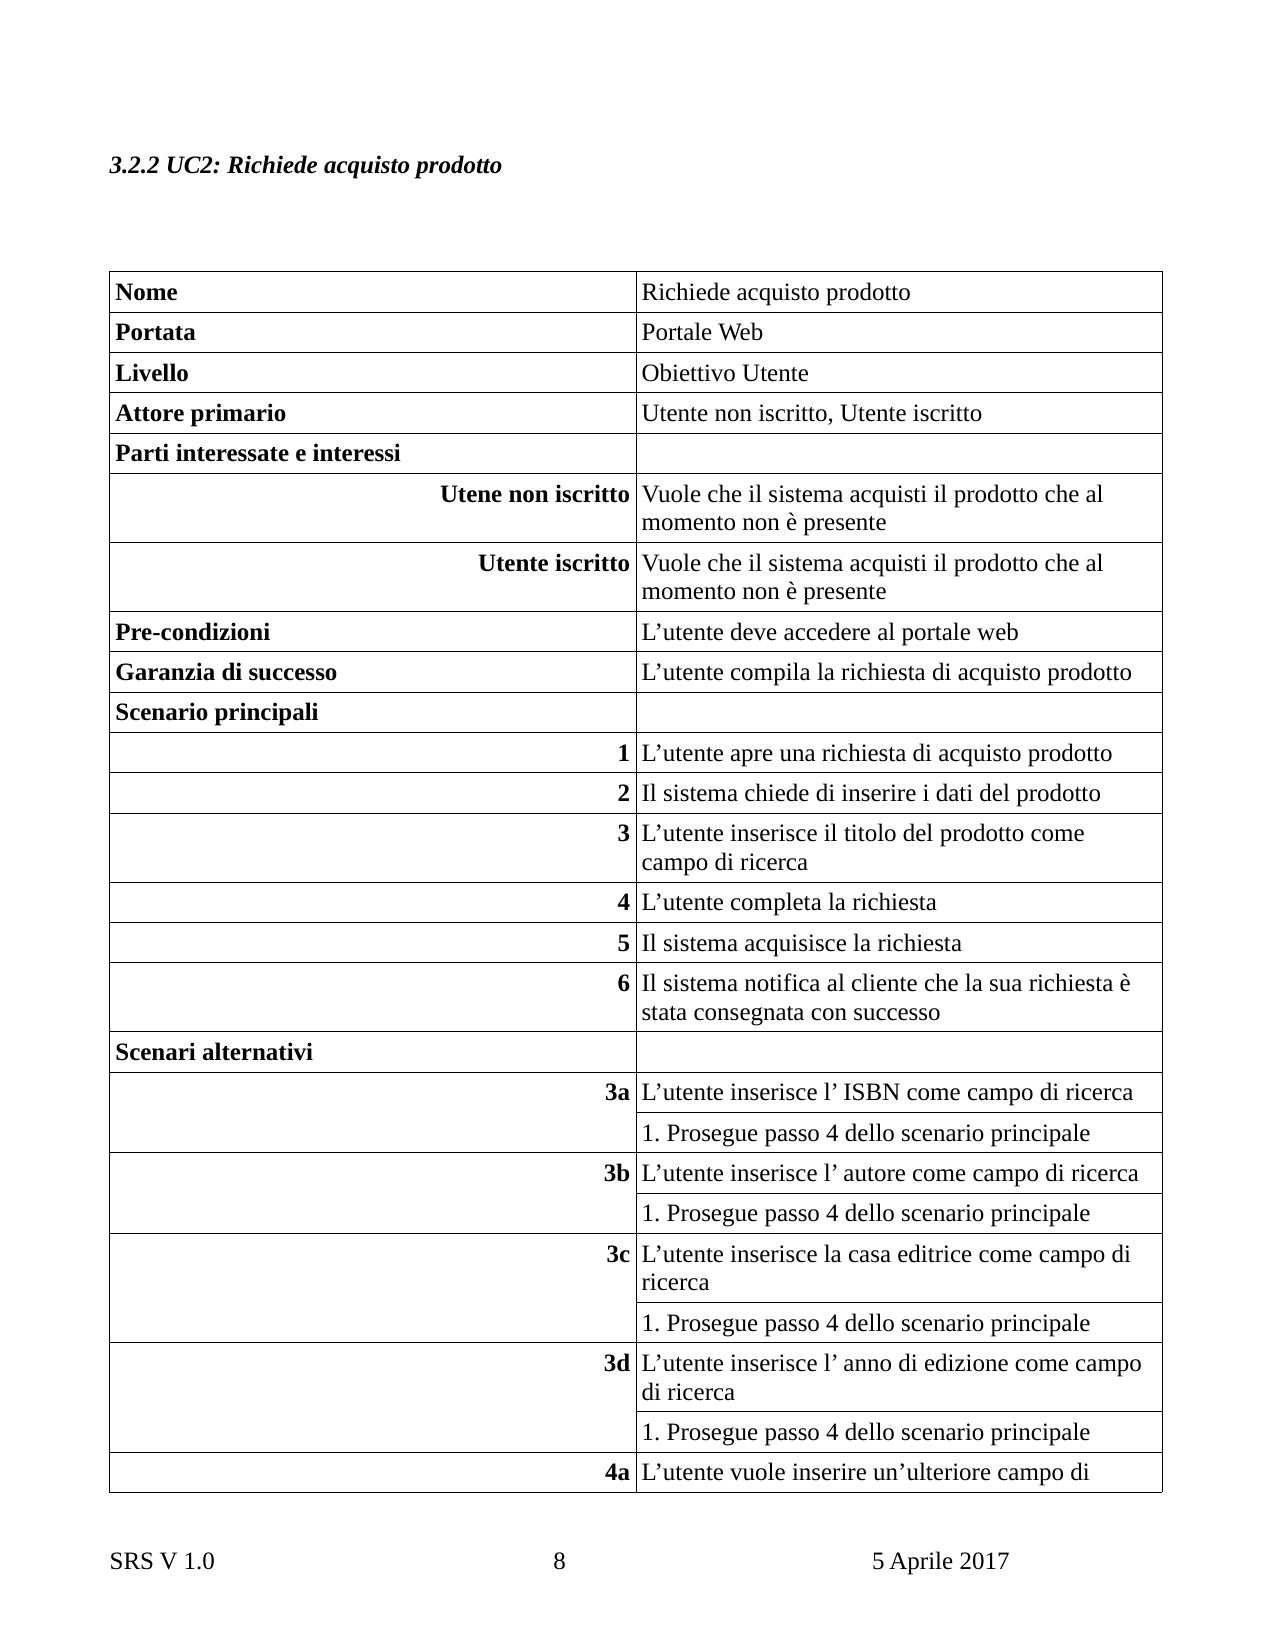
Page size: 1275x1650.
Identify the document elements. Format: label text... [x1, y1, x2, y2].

table_cell [637, 1032, 1162, 1072]
table_cell [637, 693, 1162, 732]
table_cell 5 [110, 923, 636, 962]
table_cell Vuole che il sistema acquisti il prodotto che al momento non è presente [637, 543, 1162, 611]
table_cell 1. Prosegue passo 4 dello scenario principale [637, 1412, 1162, 1452]
table_cell Utene non iscritto [110, 474, 636, 542]
table_cell L’utente inserisce l’ autore come campo di ricerca [637, 1153, 1162, 1192]
table_cell L’utente vuole inserire un’ulteriore campo di [637, 1453, 1162, 1492]
table_cell 1. Prosegue passo 4 dello scenario principale [637, 1194, 1162, 1233]
table_cell 1. Prosegue passo 4 dello scenario principale [637, 1303, 1162, 1342]
table_cell 2 [110, 773, 636, 812]
table_cell Pre-condizioni [110, 612, 636, 651]
table_cell [637, 434, 1162, 473]
table_cell 4 [110, 883, 636, 922]
table_cell Utente iscritto [110, 543, 636, 611]
table_cell Parti interessate e interessi [110, 434, 636, 473]
table_cell L’utente inserisce la casa editrice come campo di ricerca [637, 1234, 1162, 1302]
table_cell L’utente apre una richiesta di acquisto prodotto [637, 733, 1162, 772]
table_cell Vuole che il sistema acquisti il prodotto che al momento non è presente [637, 474, 1162, 542]
table_cell L’utente compila la richiesta di acquisto prodotto [637, 652, 1162, 692]
table_cell Scenari alternativi [110, 1032, 636, 1072]
table_cell L’utente inserisce il titolo del prodotto come campo di ricerca [637, 814, 1162, 882]
table_cell Il sistema acquisisce la richiesta [637, 923, 1162, 962]
table_cell Portata [110, 313, 636, 352]
table_cell 3a [110, 1073, 636, 1152]
table_cell L’utente completa la richiesta [637, 883, 1162, 922]
table_cell Attore primario [110, 393, 636, 432]
table_cell Scenario principali [110, 693, 636, 732]
subtitle 3.2.2 UC2: Richiede acquisto prodotto [109, 150, 1162, 179]
table_cell Livello [110, 353, 636, 392]
table_cell Il sistema notifica al cliente che la sua richiesta è stata consegnata con successo [637, 963, 1162, 1031]
table_cell Obiettivo Utente [637, 353, 1162, 392]
table_cell 1. Prosegue passo 4 dello scenario principale [637, 1113, 1162, 1152]
table_cell 3d [110, 1343, 636, 1452]
table_cell Il sistema chiede di inserire i dati del prodotto [637, 773, 1162, 812]
table_cell L’utente deve accedere al portale web [637, 612, 1162, 651]
table_cell Portale Web [637, 313, 1162, 352]
table_cell L’utente inserisce l’ anno di edizione come campo di ricerca [637, 1343, 1162, 1411]
table_cell 3c [110, 1234, 636, 1342]
table_cell 1 [110, 733, 636, 772]
table_cell 3b [110, 1153, 636, 1233]
table_header Richiede acquisto prodotto [637, 272, 1162, 312]
table_cell 4a [110, 1453, 636, 1492]
table_cell Utente non iscritto, Utente iscritto [637, 393, 1162, 432]
table_cell L’utente inserisce l’ ISBN come campo di ricerca [637, 1073, 1162, 1112]
table_header Nome [110, 272, 636, 312]
table_cell 6 [110, 963, 636, 1031]
table_cell 3 [110, 814, 636, 882]
table_cell Garanzia di successo [110, 652, 636, 692]
